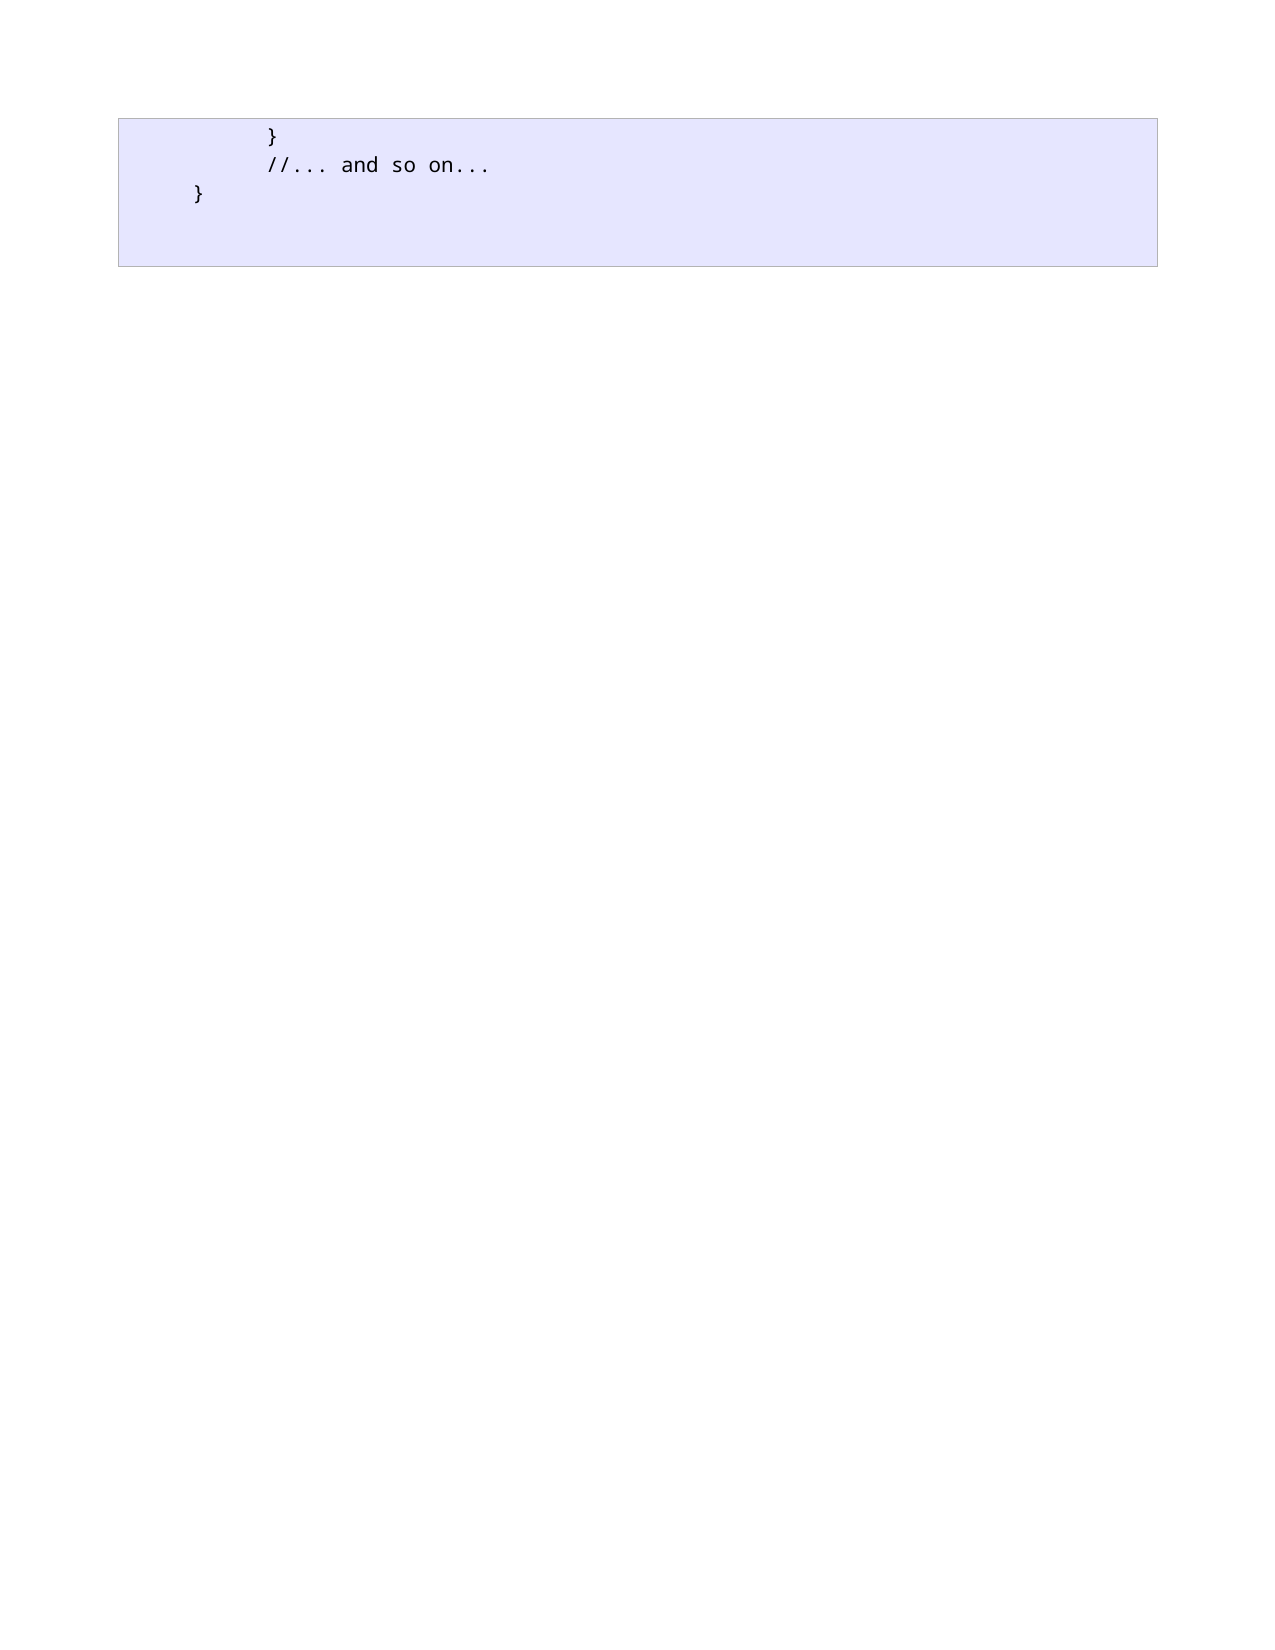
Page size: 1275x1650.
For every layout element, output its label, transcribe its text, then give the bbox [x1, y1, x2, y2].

text } //... and so on... } [119, 119, 1157, 266]
